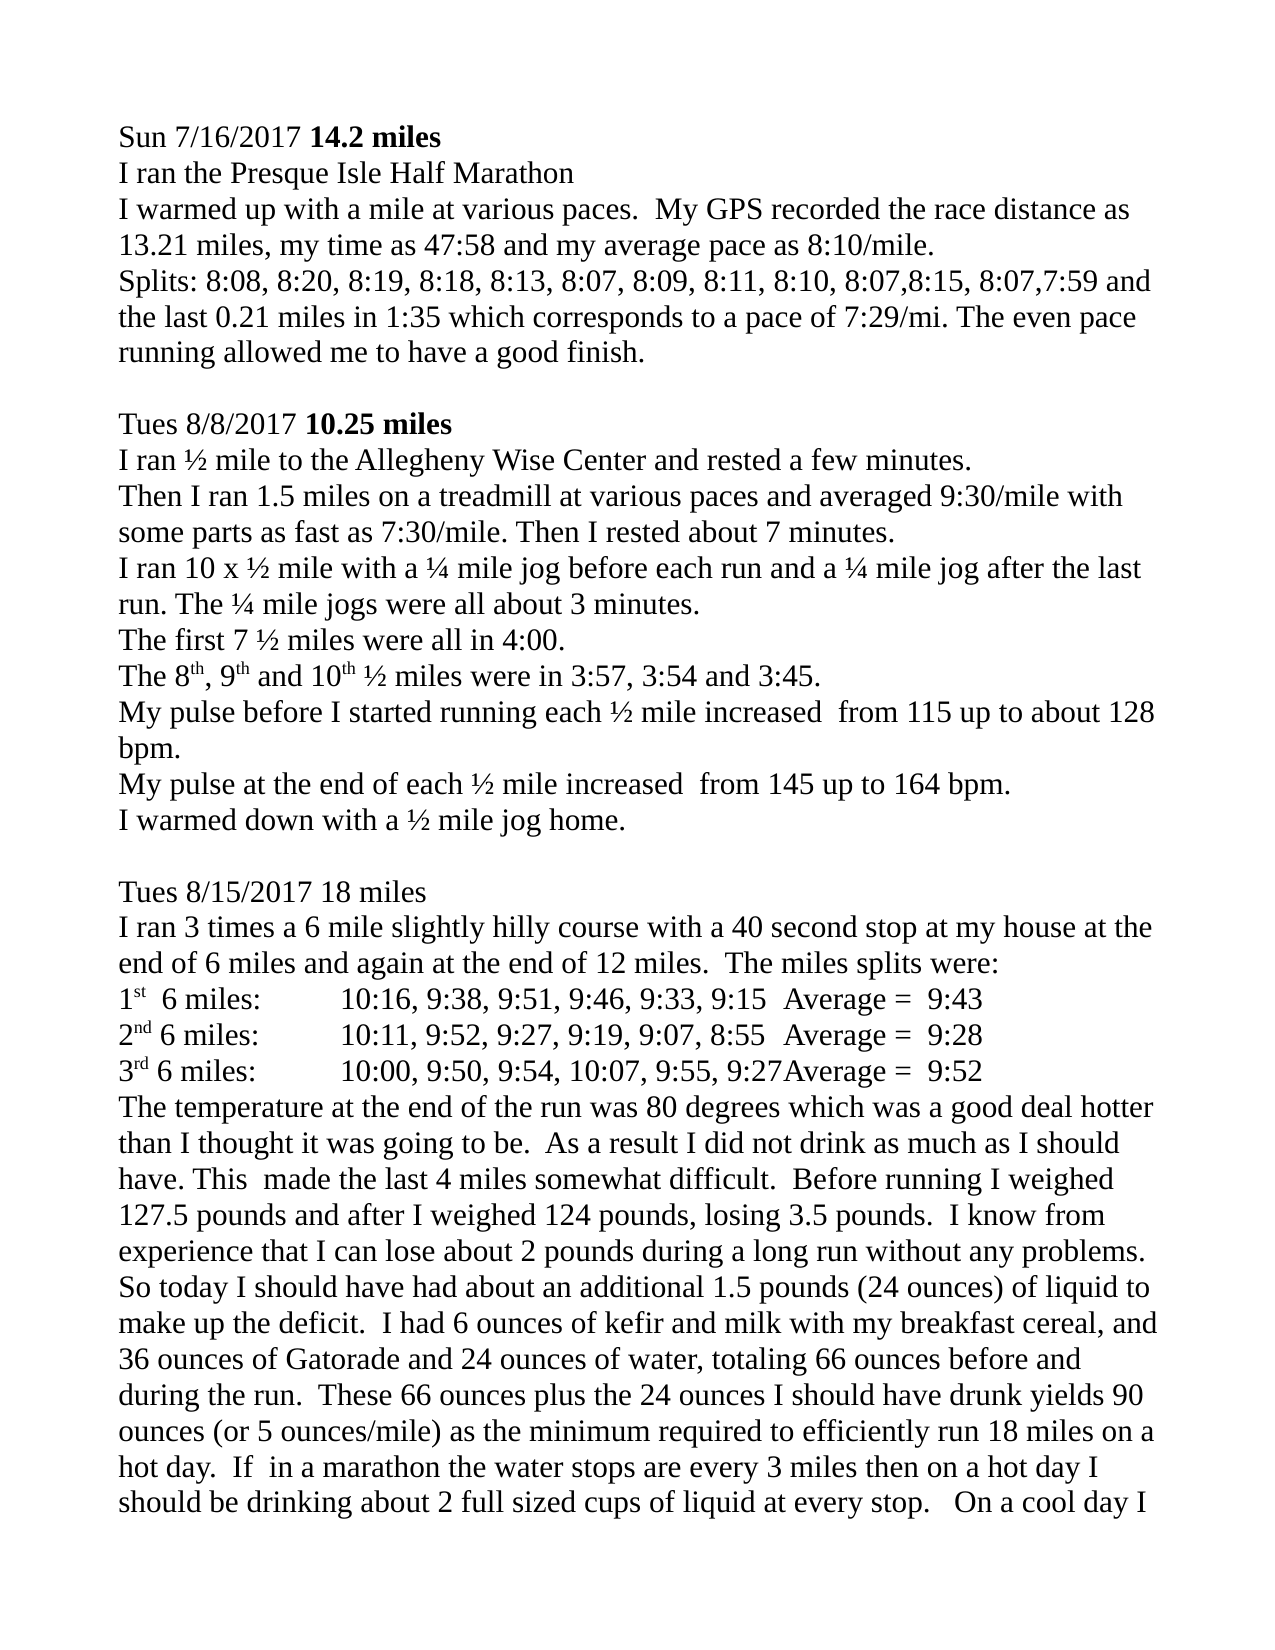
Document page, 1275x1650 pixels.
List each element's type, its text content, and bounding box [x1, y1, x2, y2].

text Splits: 8:08, 8:20, 8:19, 8:18, 8:13, 8:07, 8:09, 8:11, 8:10, 8:07,8:15, 8:07,7:59 and the last 0.21 miles in 1:35 which corresponds to a pace of 7:29/mi. The even pace running allowed me to have a good finish. [118, 262, 1157, 370]
text I warmed up with a mile at various paces. My GPS recorded the race distance as 13.21 miles, my time as 47:58 and my average pace as 8:10/mile. [118, 190, 1157, 262]
text 3rd 6 miles: 10:00, 9:50, 9:54, 10:07, 9:55, 9:27 Average = 9:52 [118, 1052, 1161, 1088]
text I ran ½ mile to the Allegheny Wise Center and rested a few minutes. [118, 442, 1161, 477]
text I ran 3 times a 6 mile slightly hilly course with a 40 second stop at my house at the end of 6 miles and again at the end of 12 miles. The miles splits were: [118, 909, 1161, 981]
text I ran the Presque Isle Half Marathon [118, 154, 1157, 190]
text 1st 6 miles: 10:16, 9:38, 9:51, 9:46, 9:33, 9:15 Average = 9:43 [118, 981, 1161, 1017]
text The temperature at the end of the run was 80 degrees which was a good deal hotter than I thought it was going to be. As a result I did not drink as much as I should have. This made the last 4 miles somewhat difficult. Before running I weighed 127.5 pounds and after I weighed 124 pounds, losing 3.5 pounds. I know from experience that I can lose about 2 pounds during a long run without any problems. So today I should have had about an additional 1.5 pounds (24 ounces) of liquid to make up the deficit. I had 6 ounces of kefir and milk with my breakfast cereal, and 36 ounces of Gatorade and 24 ounces of water, totaling 66 ounces before and during the run. These 66 ounces plus the 24 ounces I should have drunk yields 90 ounces (or 5 ounces/mile) as the minimum required to efficiently run 18 miles on a hot day. If in a marathon the water stops are every 3 miles then on a hot day I should be drinking about 2 full sized cups of liquid at every stop. On a cool day I [118, 1088, 1161, 1520]
text My pulse at the end of each ½ mile increased from 145 up to 164 bpm. [118, 765, 1161, 801]
text The 8th, 9th and 10th ½ miles were in 3:57, 3:54 and 3:45. [118, 657, 1161, 693]
text 2nd 6 miles: 10:11, 9:52, 9:27, 9:19, 9:07, 8:55 Average = 9:28 [118, 1017, 1161, 1052]
text Sun 7/16/2017 14.2 miles [118, 118, 1157, 154]
text Tues 8/8/2017 10.25 miles [118, 406, 1161, 442]
text My pulse before I started running each ½ mile increased from 115 up to about 128 bpm. [118, 693, 1161, 765]
text I ran 10 x ½ mile with a ¼ mile jog before each run and a ¼ mile jog after the last run. The ¼ mile jogs were all about 3 minutes. [118, 549, 1161, 621]
text Tues 8/15/2017 18 miles [118, 873, 1161, 909]
text The first 7 ½ miles were all in 4:00. [118, 621, 1161, 657]
text Then I ran 1.5 miles on a treadmill at various paces and averaged 9:30/mile with some parts as fast as 7:30/mile. Then I rested about 7 minutes. [118, 477, 1161, 549]
text I warmed down with a ½ mile jog home. [118, 801, 1161, 837]
